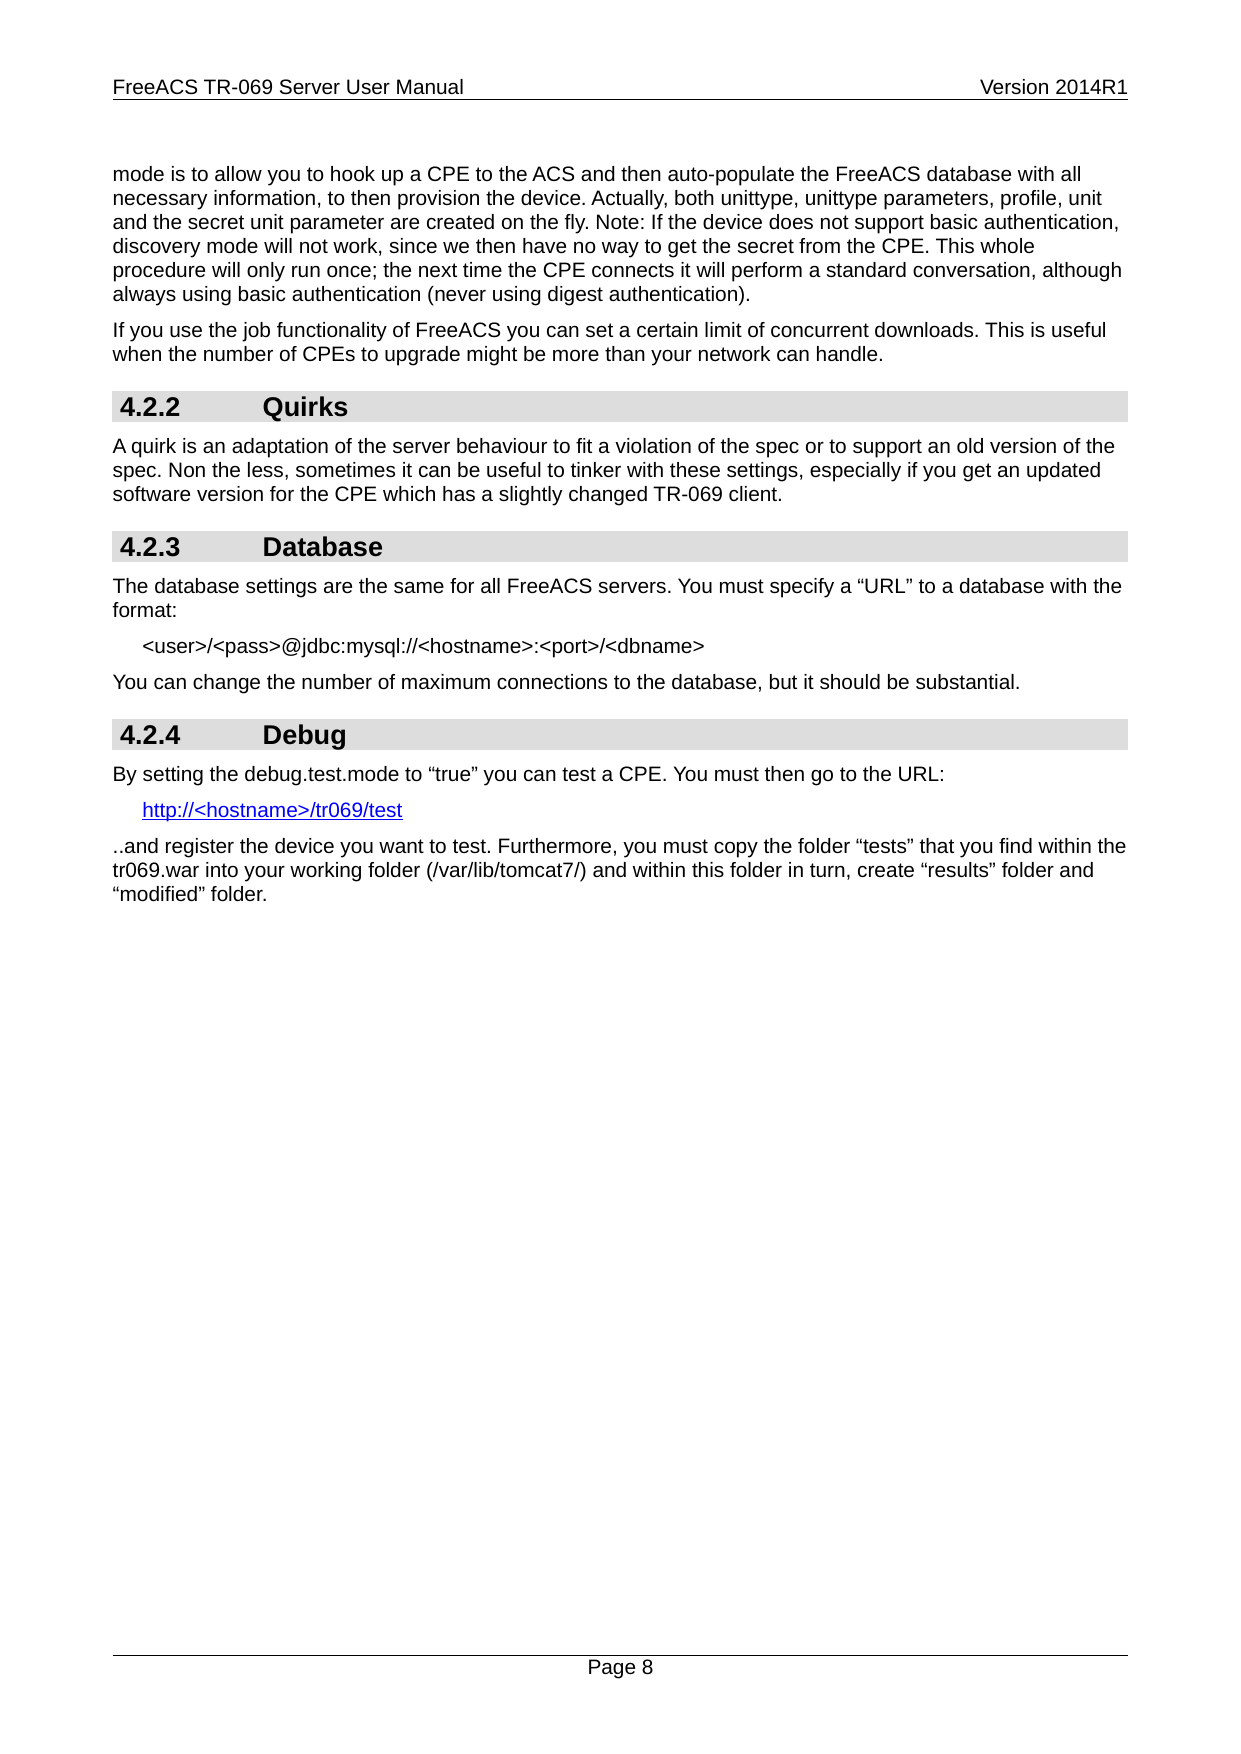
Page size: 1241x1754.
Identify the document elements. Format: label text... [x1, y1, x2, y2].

text The database settings are the same for all FreeACS servers. You must specify a “URL” to a database with the format: [112, 574, 1128, 622]
subtitle Debug [112, 719, 1128, 750]
text You can change the number of maximum connections to the database, but it should be substantial. [112, 670, 1128, 694]
text By setting the debug.test.mode to “true” you can test a CPE. You must then go to the URL: [112, 762, 1128, 786]
text http://<hostname>/tr069/test [142, 798, 1128, 822]
text <user>/<pass>@jdbc:mysql://<hostname>:<port>/<dbname> [142, 634, 1128, 658]
text If you use the job functionality of FreeACS you can set a certain limit of concurrent downloads. This is useful when the number of CPEs to upgrade might be more than your network can handle. [112, 318, 1128, 366]
text mode is to allow you to hook up a CPE to the ACS and then auto-populate the FreeACS database with all necessary information, to then provision the device. Actually, both unittype, unittype parameters, profile, unit and the secret unit parameter are created on the fly. Note: If the device does not support basic authentication, discovery mode will not work, since we then have no way to get the secret from the CPE. This whole procedure will only run once; the next time the CPE connects it will perform a standard conversation, although always using basic authentication (never using digest authentication). [112, 162, 1128, 306]
subtitle Database [112, 531, 1128, 562]
text A quirk is an adaptation of the server behaviour to fit a violation of the spec or to support an old version of the spec. Non the less, sometimes it can be useful to tinker with these settings, especially if you get an updated software version for the CPE which has a slightly changed TR-069 client. [112, 434, 1128, 506]
subtitle Quirks [112, 391, 1128, 422]
text ..and register the device you want to test. Furthermore, you must copy the folder “tests” that you find within the tr069.war into your working folder (/var/lib/tomcat7/) and within this folder in turn, create “results” folder and “modified” folder. [112, 834, 1128, 906]
